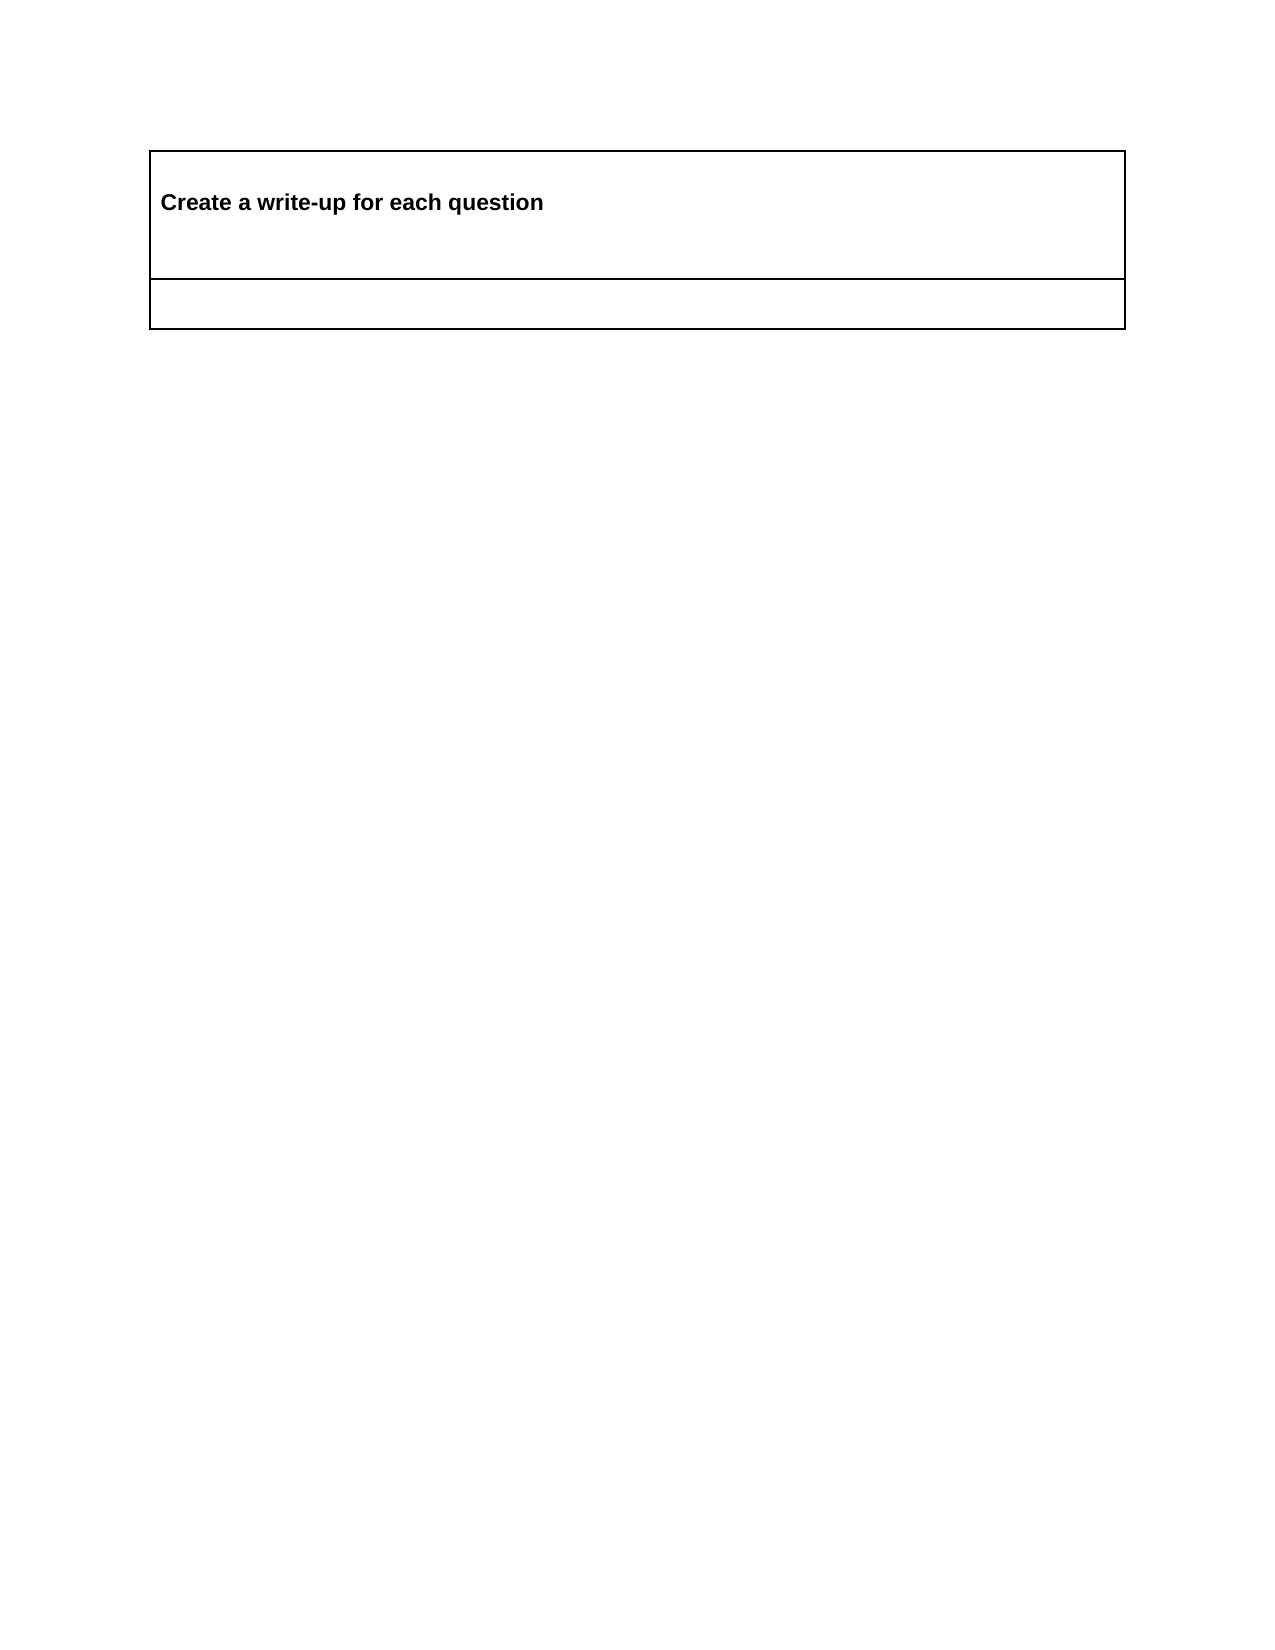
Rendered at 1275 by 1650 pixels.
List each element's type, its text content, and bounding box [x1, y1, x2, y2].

table_cell [151, 280, 1124, 328]
table_cell Create a write-up for each question [151, 152, 1124, 278]
